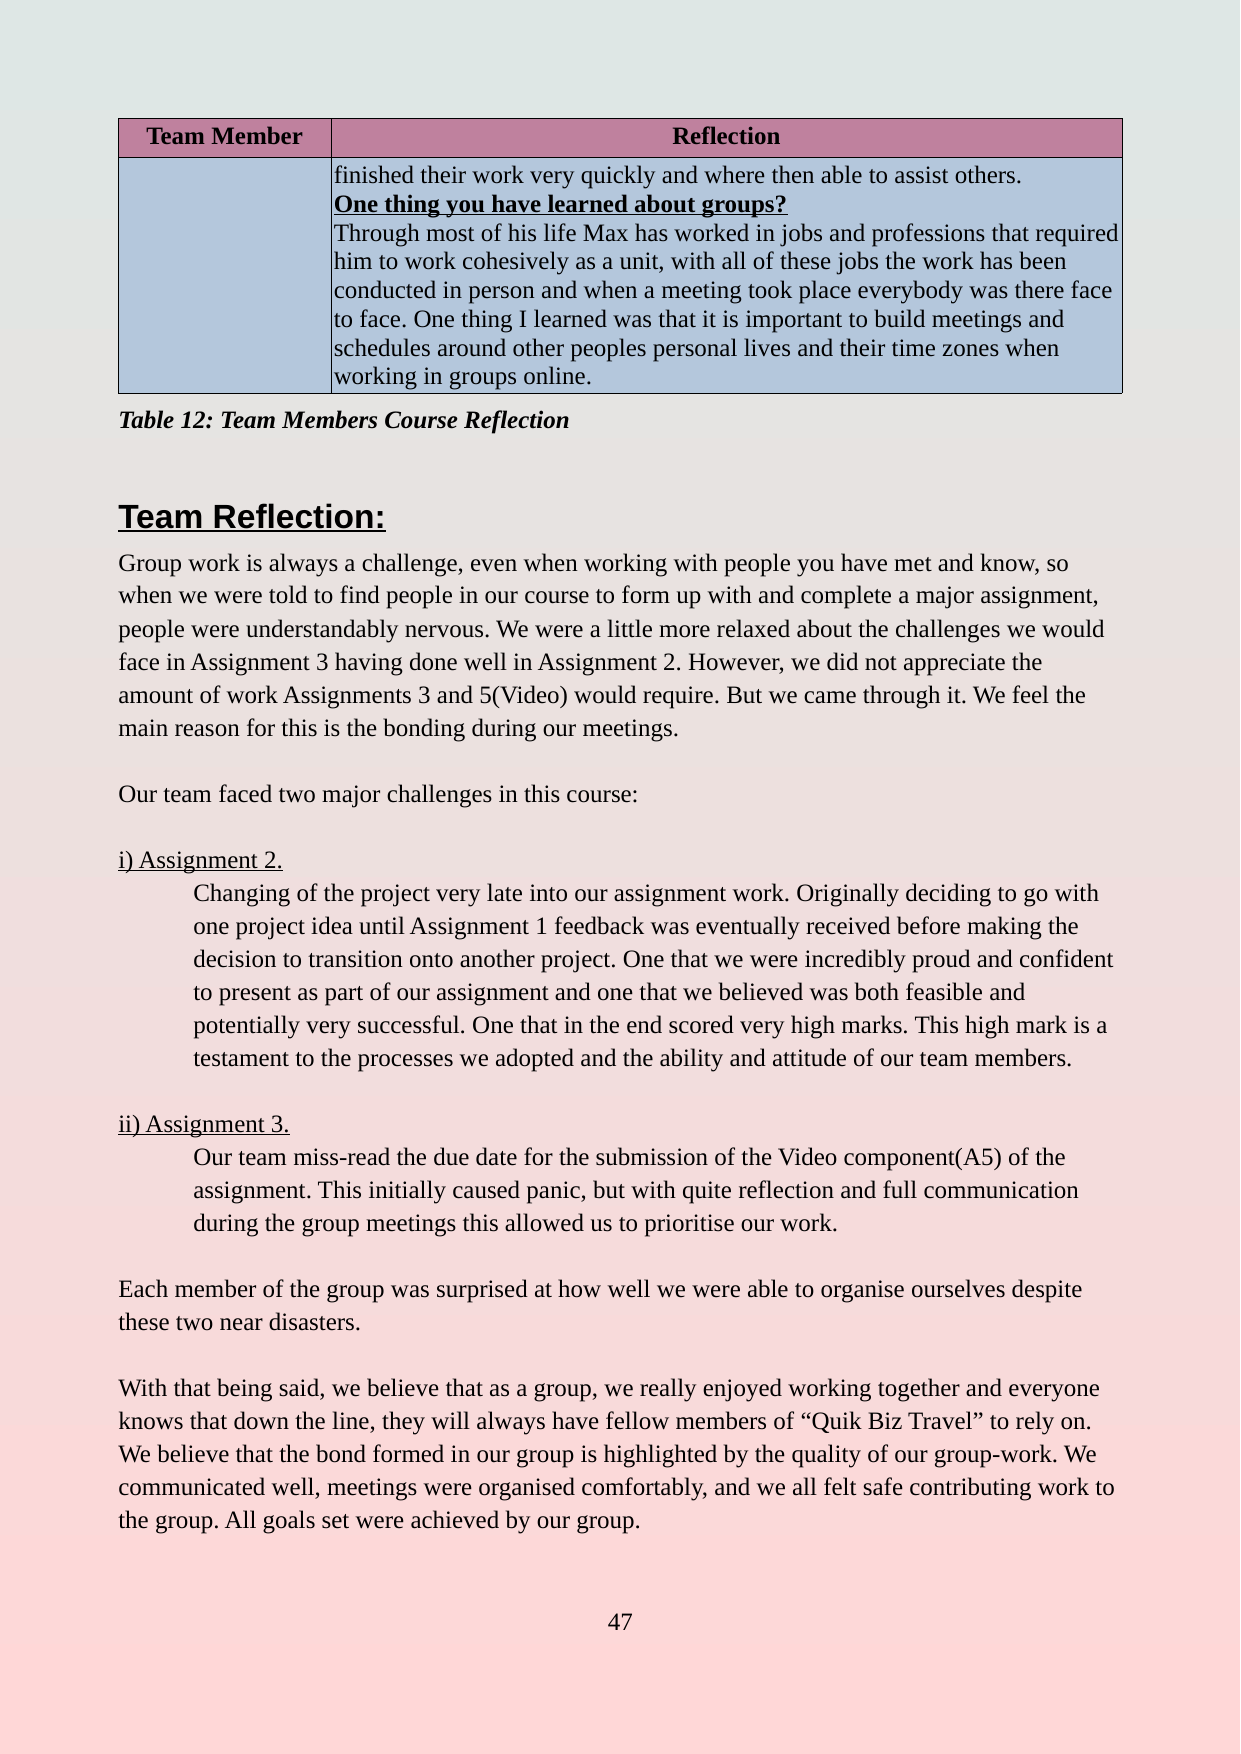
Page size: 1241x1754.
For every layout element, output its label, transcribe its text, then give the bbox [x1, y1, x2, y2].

text Our team miss-read the due date for the submission of the Video component(A5) of the assignment. This initially caused panic, but with quite reflection and full communication during the group meetings this allowed us to prioritise our work. [118, 1142, 1122, 1237]
text Table 12: Team Members Course Reflection [118, 406, 1122, 434]
subtitle Team Reflection: [118, 496, 1122, 535]
text Group work is always a challenge, even when working with people you have met and know, so [118, 548, 1122, 576]
table_cell finished their work very quickly and where then able to assist others. One thing you have learned about groups? Through most of his life Max has worked in jobs and professions that required him to work cohesively as a unit, with all of these jobs the work has been conducted in person and when a meeting took place everybody was there face to face. One thing I learned was that it is important to build meetings and schedules around other peoples personal lives and their time zones when working in groups online. [332, 158, 1122, 393]
text people were understandably nervous. We were a little more relaxed about the challenges we would face in Assignment 3 having done well in Assignment 2. However, we did not appreciate the amount of work Assignments 3 and 5(Video) would require. But we came through it. We feel the main reason for this is the bonding during our meetings. [118, 614, 1122, 741]
text Changing of the project very late into our assignment work. Originally deciding to go with one project idea until Assignment 1 feedback was eventually received before making the decision to transition onto another project. One that we were incredibly proud and confident to present as part of our assignment and one that we believed was both feasible and potentially very successful. One that in the end scored very high marks. This high mark is a testament to the processes we adopted and the ability and attitude of our team members. [118, 878, 1122, 1072]
text i) Assignment 2. [118, 845, 1122, 873]
text communicated well, meetings were organised comfortably, and we all felt safe contributing work to the group. All goals set were achieved by our group. [118, 1472, 1122, 1534]
table_header Team Member [119, 119, 331, 157]
table_cell [119, 158, 331, 393]
text ii) Assignment 3. [118, 1109, 1122, 1138]
text when we were told to find people in our course to form up with and complete a major assignment, [118, 581, 1122, 609]
text Each member of the group was surprised at how well we were able to organise ourselves despite these two near disasters. [118, 1274, 1122, 1336]
text knows that down the line, they will always have fellow members of “Quik Biz Travel” to rely on. We believe that the bond formed in our group is highlighted by the quality of our group-work. We [118, 1406, 1122, 1468]
text With that being said, we believe that as a group, we really enjoyed working together and everyone [118, 1373, 1122, 1402]
table_header Reflection [332, 119, 1122, 157]
text Our team faced two major challenges in this course: [118, 779, 1122, 807]
